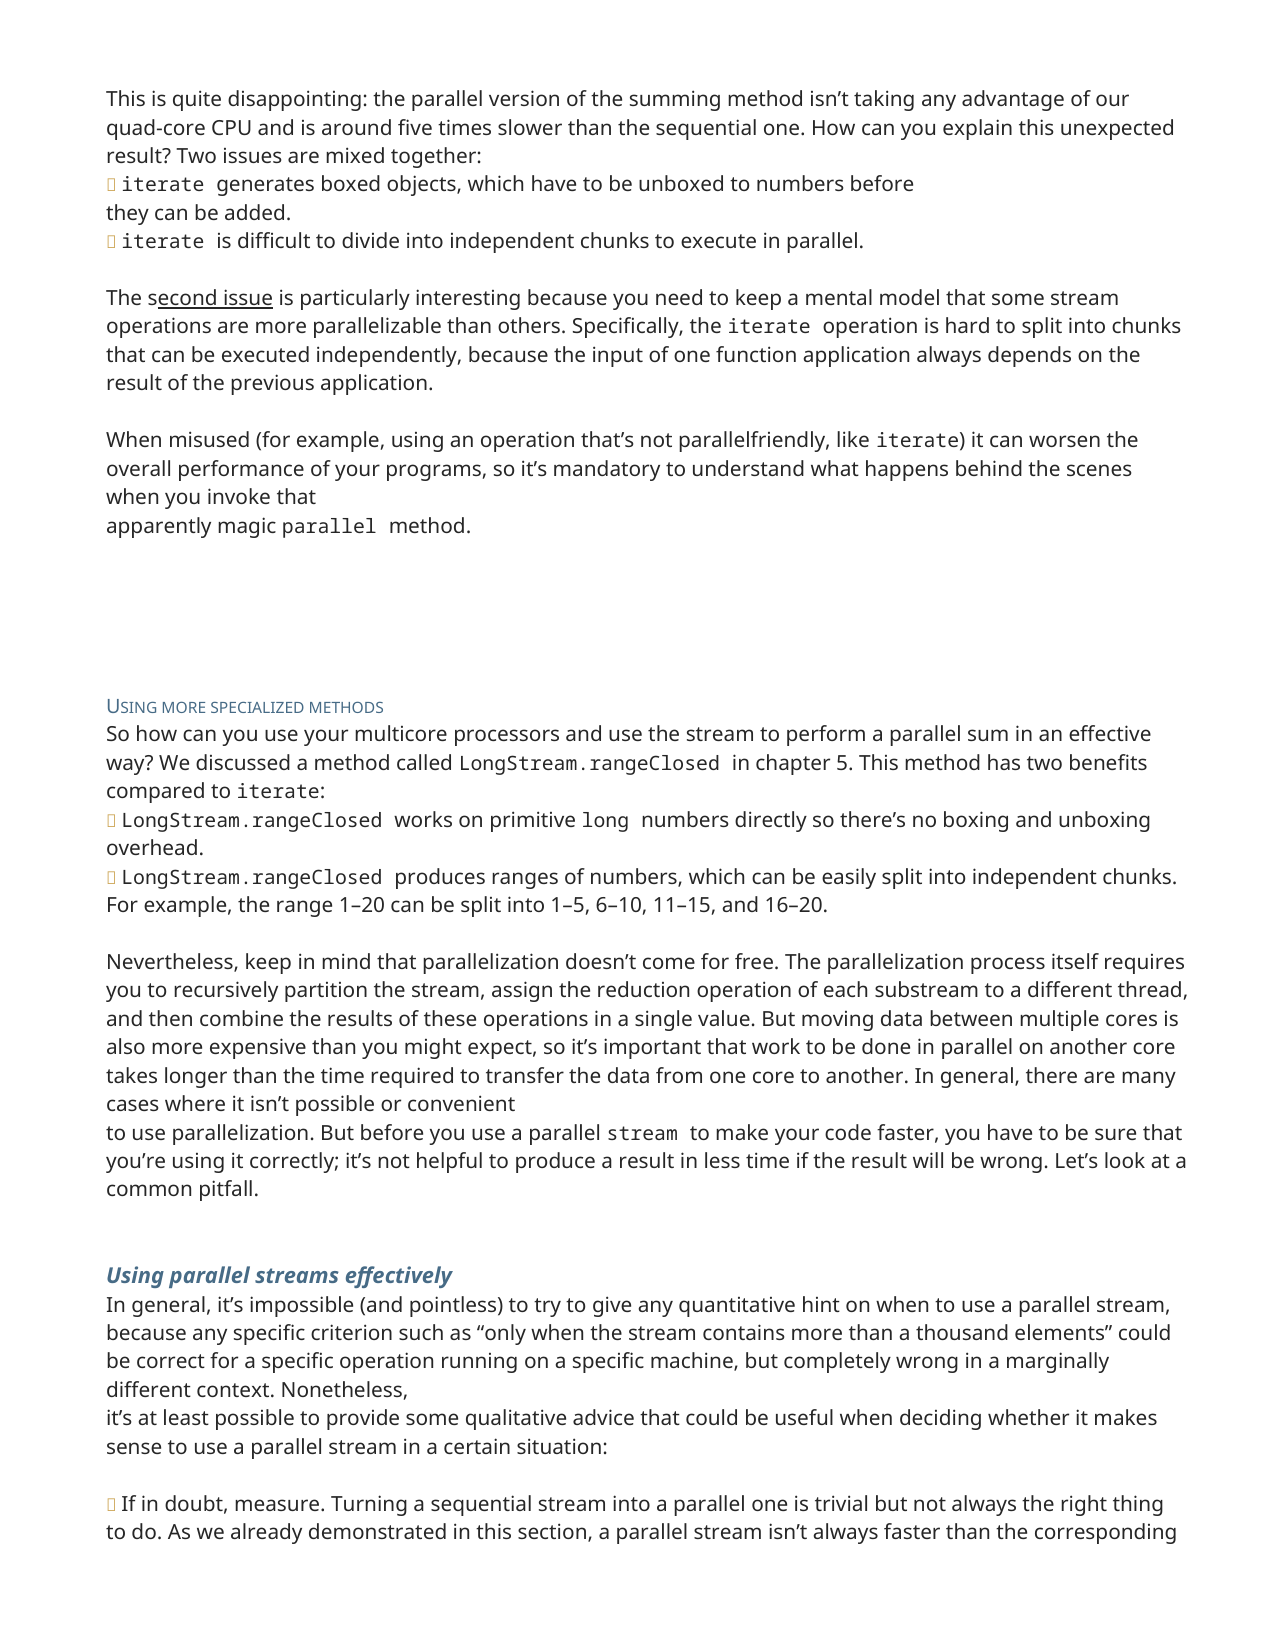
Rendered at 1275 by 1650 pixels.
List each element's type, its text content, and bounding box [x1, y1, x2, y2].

text  If in doubt, measure. Turning a sequential stream into a parallel one is trivial but not always the right thing to do. As we already demonstrated in this section, a parallel stream isn’t always faster than the corresponding [106, 1489, 1190, 1546]
text USING MORE SPECIALIZED METHODS [106, 693, 1190, 719]
text  LongStream.rangeClosed produces ranges of numbers, which can be easily split into independent chunks. For example, the range 1–20 can be split into 1–5, 6–10, 11–15, and 16–20. [106, 862, 1190, 919]
text Using parallel streams effectively [106, 1260, 1190, 1290]
text  iterate is difficult to divide into independent chunks to execute in parallel. [106, 226, 1190, 255]
text apparently magic parallel method. [106, 511, 1190, 539]
text they can be added. [106, 198, 1190, 226]
text When misused (for example, using an operation that’s not parallelfriendly, like iterate) it can worsen the overall performance of your programs, so it’s mandatory to understand what happens behind the scenes when you invoke that [106, 425, 1190, 511]
text In general, it’s impossible (and pointless) to try to give any quantitative hint on when to use a parallel stream, because any specific criterion such as “only when the stream contains more than a thousand elements” could be correct for a specific operation running on a specific machine, but completely wrong in a marginally different context. Nonetheless, [106, 1290, 1190, 1403]
text it’s at least possible to provide some qualitative advice that could be useful when deciding whether it makes sense to use a parallel stream in a certain situation: [106, 1403, 1190, 1460]
text  LongStream.rangeClosed works on primitive long numbers directly so there’s no boxing and unboxing overhead. [106, 805, 1190, 862]
text So how can you use your multicore processors and use the stream to perform a parallel sum in an effective way? We discussed a method called LongStream.rangeClosed in chapter 5. This method has two benefits compared to iterate: [106, 719, 1190, 805]
text This is quite disappointing: the parallel version of the summing method isn’t taking any advantage of our quad-core CPU and is around five times slower than the sequential one. How can you explain this unexpected result? Two issues are mixed together: [106, 84, 1190, 169]
text Nevertheless, keep in mind that parallelization doesn’t come for free. The parallelization process itself requires you to recursively partition the stream, assign the reduction operation of each substream to a different thread, and then combine the results of these operations in a single value. But moving data between multiple cores is also more expensive than you might expect, so it’s important that work to be done in parallel on another core takes longer than the time required to transfer the data from one core to another. In general, there are many cases where it isn’t possible or convenient [106, 947, 1190, 1118]
text to use parallelization. But before you use a parallel stream to make your code faster, you have to be sure that you’re using it correctly; it’s not helpful to produce a result in less time if the result will be wrong. Let’s look at a common pitfall. [106, 1118, 1190, 1203]
text  iterate generates boxed objects, which have to be unboxed to numbers before [106, 169, 1190, 198]
text The second issue is particularly interesting because you need to keep a mental model that some stream operations are more parallelizable than others. Specifically, the iterate operation is hard to split into chunks that can be executed independently, because the input of one function application always depends on the result of the previous application. [106, 283, 1190, 397]
